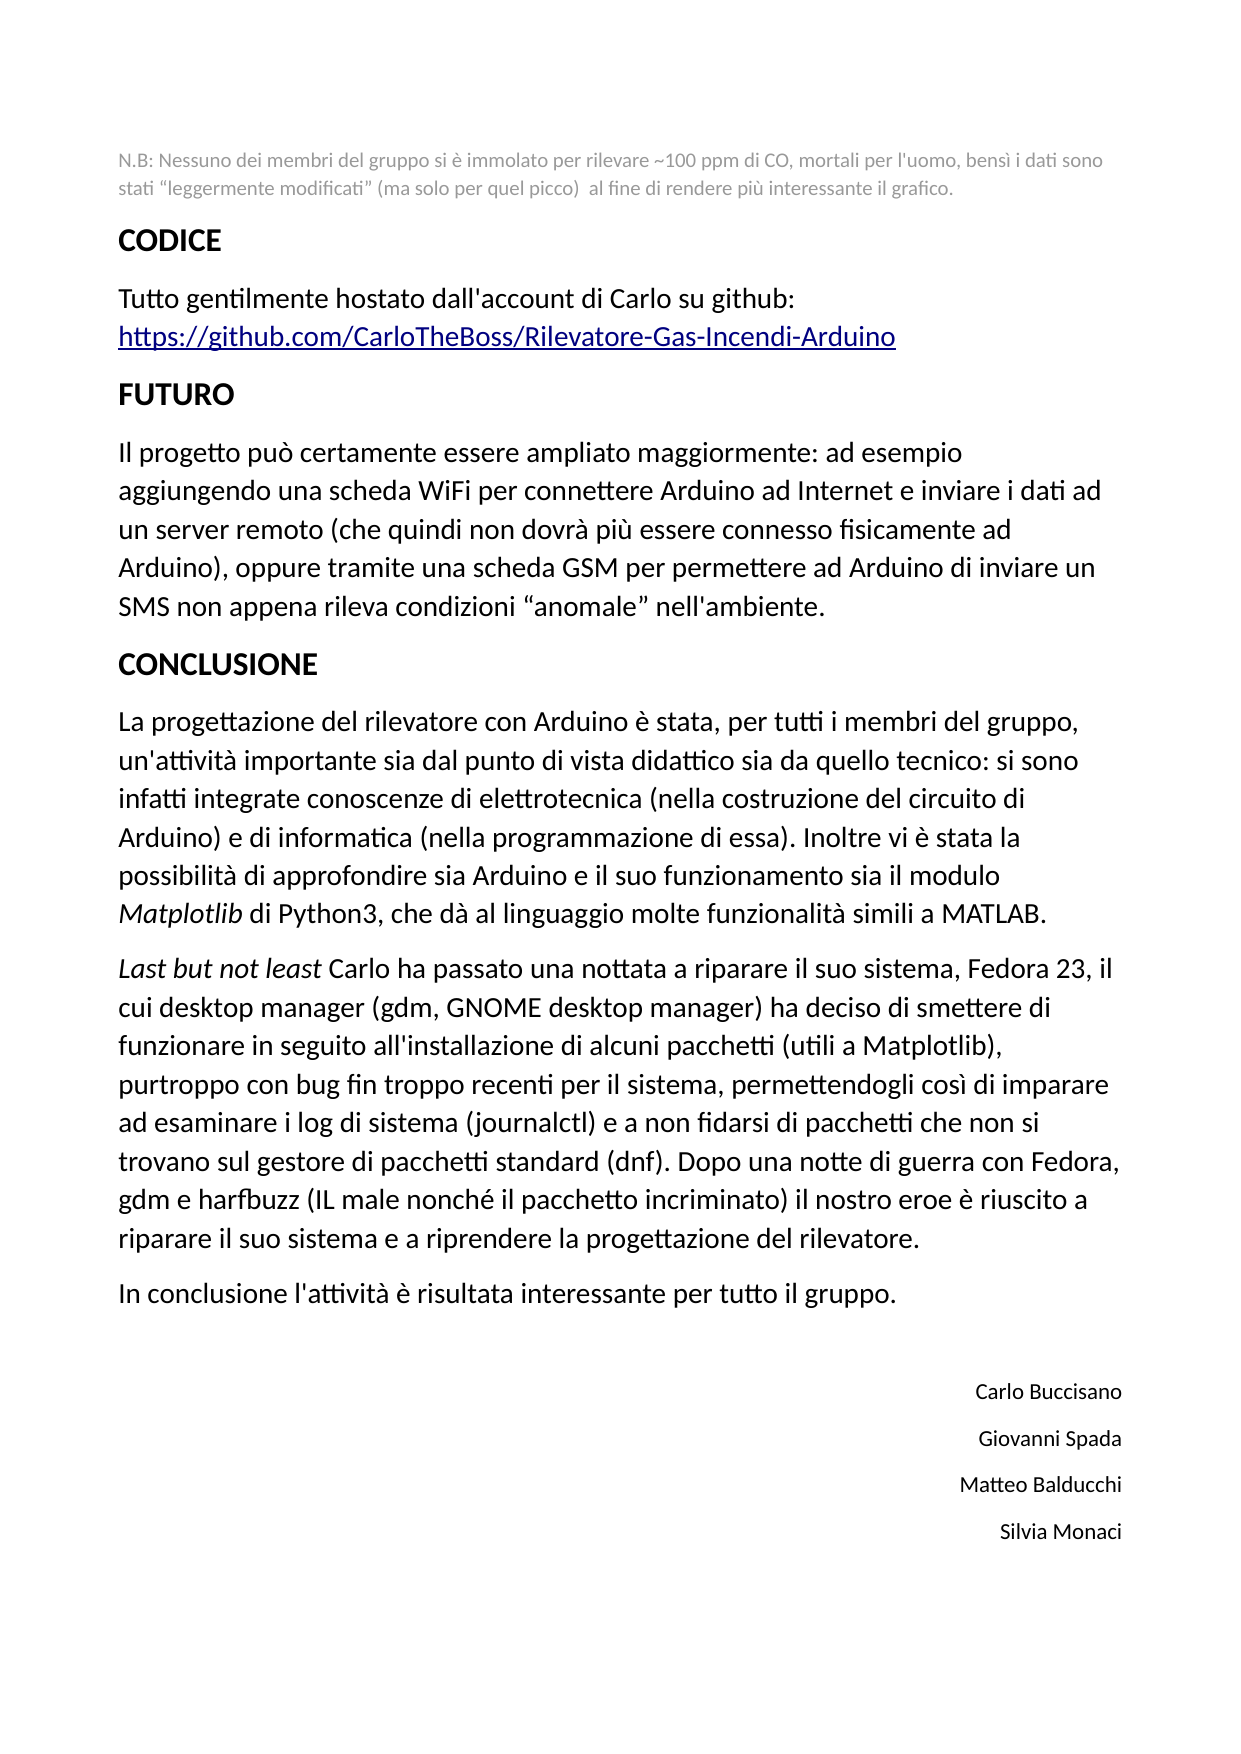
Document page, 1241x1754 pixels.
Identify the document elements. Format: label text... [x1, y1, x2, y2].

text Matteo Balducchi [118, 1471, 1122, 1498]
text La progettazione del rilevatore con Arduino è stata, per tutti i membri del gruppo, un'attività importante sia dal punto di vista didattico sia da quello tecnico: si sono infatti integrate conoscenze di elettrotecnica (nella costruzione del circuito di Arduino) e di informatica (nella programmazione di essa). Inoltre vi è stata la possibilità di approfondire sia Arduino e il suo funzionamento sia il modulo Matplotlib di Python3, che dà al linguaggio molte funzionalità simili a MATLAB. [118, 703, 1122, 931]
text N.B: Nessuno dei membri del gruppo si è immolato per rilevare ~100 ppm di CO, mortali per l'uomo, bensì i dati sono stati “leggermente modificati” (ma solo per quel picco) al fine di rendere più interessante il grafico. [118, 148, 1122, 200]
text Silvia Monaci [118, 1517, 1122, 1545]
text CODICE [118, 219, 1122, 260]
text FUTURO [118, 373, 1122, 414]
text Il progetto può certamente essere ampliato maggiormente: ad esempio aggiungendo una scheda WiFi per connettere Arduino ad Internet e inviare i dati ad un server remoto (che quindi non dovrà più essere connesso fisicamente ad Arduino), oppure tramite una scheda GSM per permettere ad Arduino di inviare un SMS non appena rileva condizioni “anomale” nell'ambiente. [118, 434, 1122, 623]
text Last but not least Carlo ha passato una nottata a riparare il suo sistema, Fedora 23, il cui desktop manager (gdm, GNOME desktop manager) ha deciso di smettere di funzionare in seguito all'installazione di alcuni pacchetti (utili a Matplotlib), purtroppo con bug fin troppo recenti per il sistema, permettendogli così di imparare ad esaminare i log di sistema (journalctl) e a non fidarsi di pacchetti che non si trovano sul gestore di pacchetti standard (dnf). Dopo una notte di guerra con Fedora, gdm e harfbuzz (IL male nonché il pacchetto incriminato) il nostro eroe è riuscito a riparare il suo sistema e a riprendere la progettazione del rilevatore. [118, 951, 1122, 1255]
text Carlo Buccisano [118, 1377, 1122, 1405]
text In conclusione l'attività è risultata interessante per tutto il gruppo. [118, 1275, 1122, 1310]
text Giovanni Spada [118, 1424, 1122, 1452]
text Tutto gentilmente hostato dall'account di Carlo su github: https://github.com/CarloTheBoss/Rilevatore-Gas-Incendi-Arduino [118, 280, 1122, 354]
text CONCLUSIONE [118, 643, 1122, 683]
